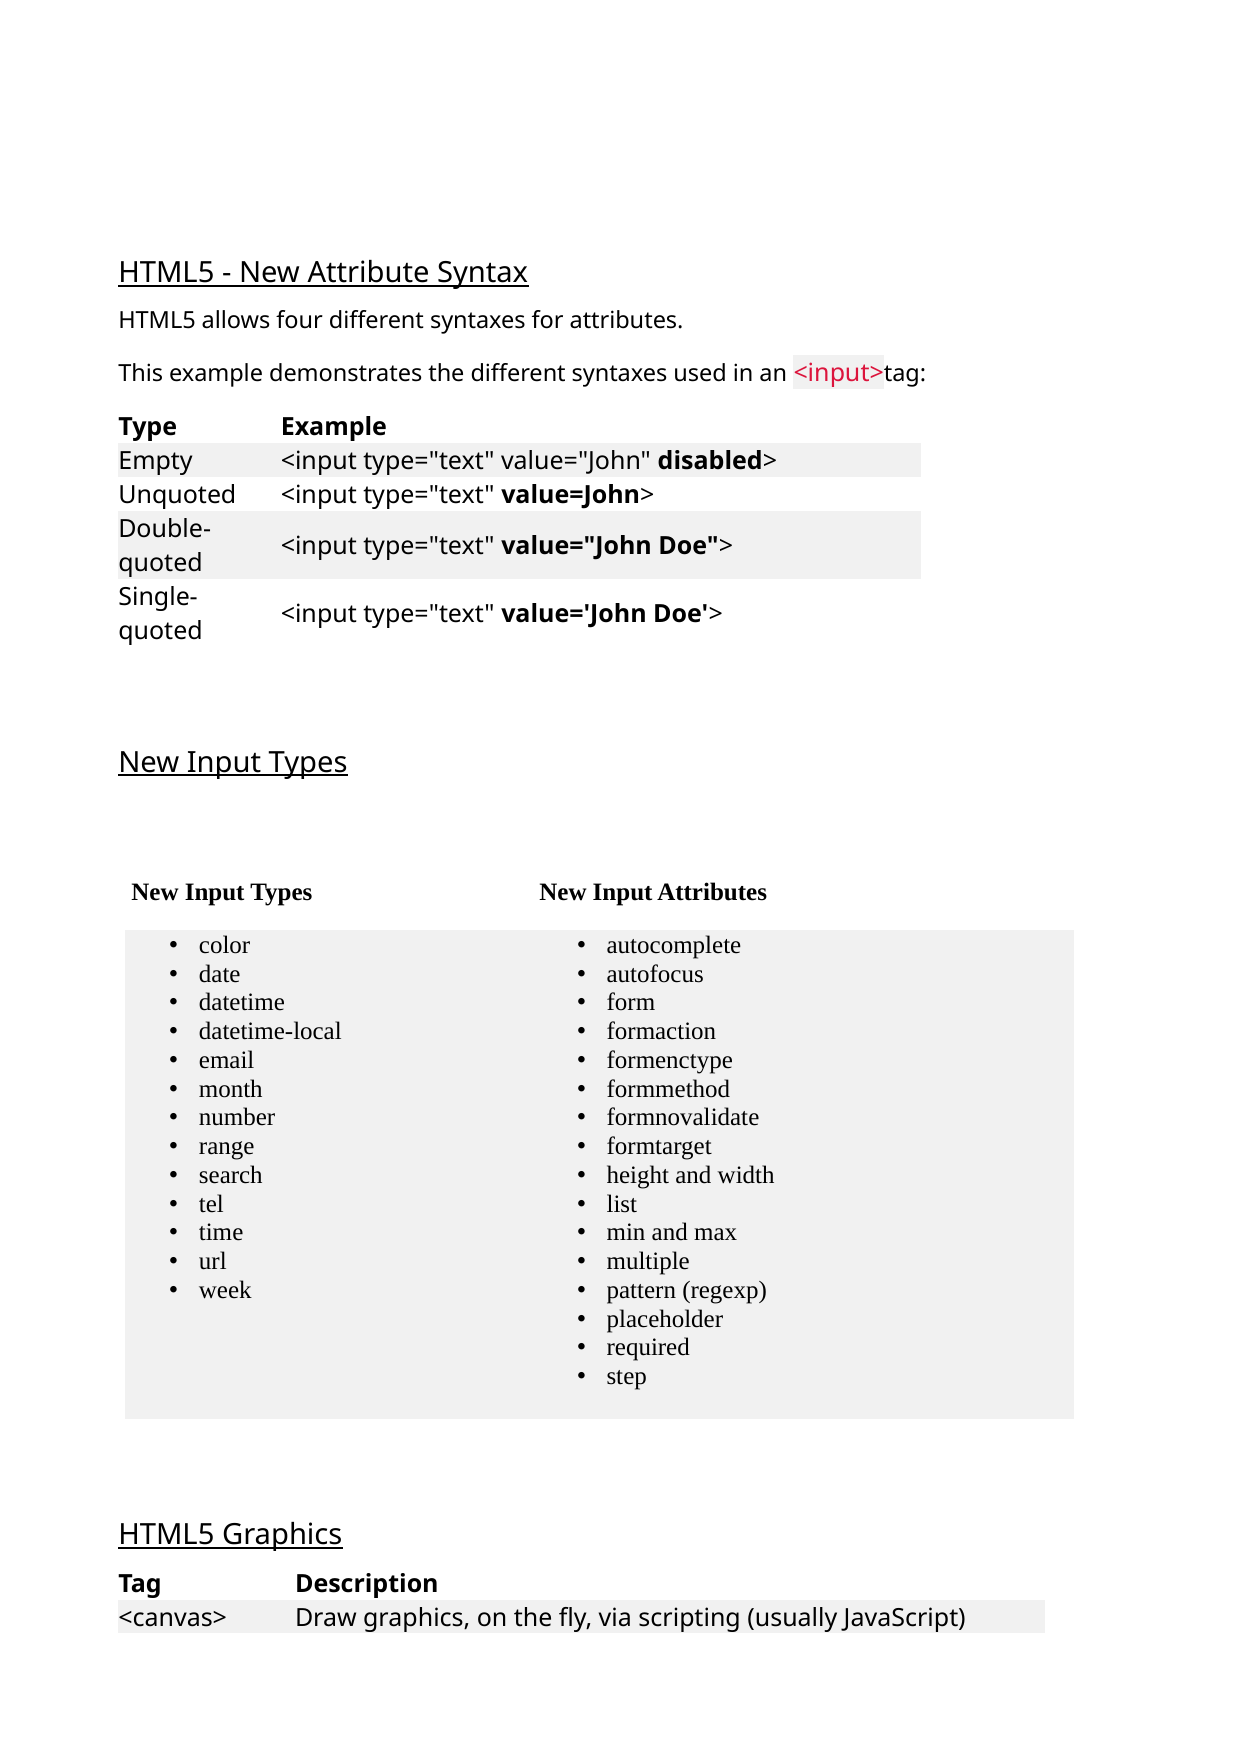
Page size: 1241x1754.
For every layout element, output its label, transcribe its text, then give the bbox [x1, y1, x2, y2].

table_header New Input Types [125, 853, 533, 930]
table_cell autocomplete autofocus form formaction formenctype formmethod formnovalidate formtarget height and width list min and max multiple pattern (regexp) placeholder required step [533, 930, 1074, 1419]
table_cell Unquoted [118, 477, 281, 511]
table_cell Empty [118, 443, 281, 477]
subtitle New Input Types [118, 741, 1122, 781]
subtitle HTML5 - New Attribute Syntax [118, 251, 1122, 291]
table_header Description [295, 1565, 1045, 1599]
table_cell <input type="text" value="John Doe"> [281, 511, 921, 579]
text This example demonstrates the different syntaxes used in an <input>tag: [118, 355, 1122, 389]
table_header New Input Attributes [533, 853, 1074, 930]
table_cell <canvas> [118, 1600, 295, 1633]
table_cell Single-quoted [118, 579, 281, 647]
text HTML5 allows four different syntaxes for attributes. [118, 303, 1122, 336]
table_header Example [281, 409, 921, 443]
table_cell color date datetime datetime-local email month number range search tel time url week [125, 930, 533, 1419]
table_header Tag [118, 1565, 295, 1599]
table_cell <input type="text" value='John Doe'> [281, 579, 921, 647]
table_cell <input type="text" value="John" disabled> [281, 443, 921, 477]
table_cell Double-quoted [118, 511, 281, 579]
table_cell Draw graphics, on the fly, via scripting (usually JavaScript) [295, 1600, 1045, 1633]
table_cell <input type="text" value=John> [281, 477, 921, 511]
subtitle HTML5 Graphics [118, 1513, 1122, 1553]
table_header Type [118, 409, 281, 443]
